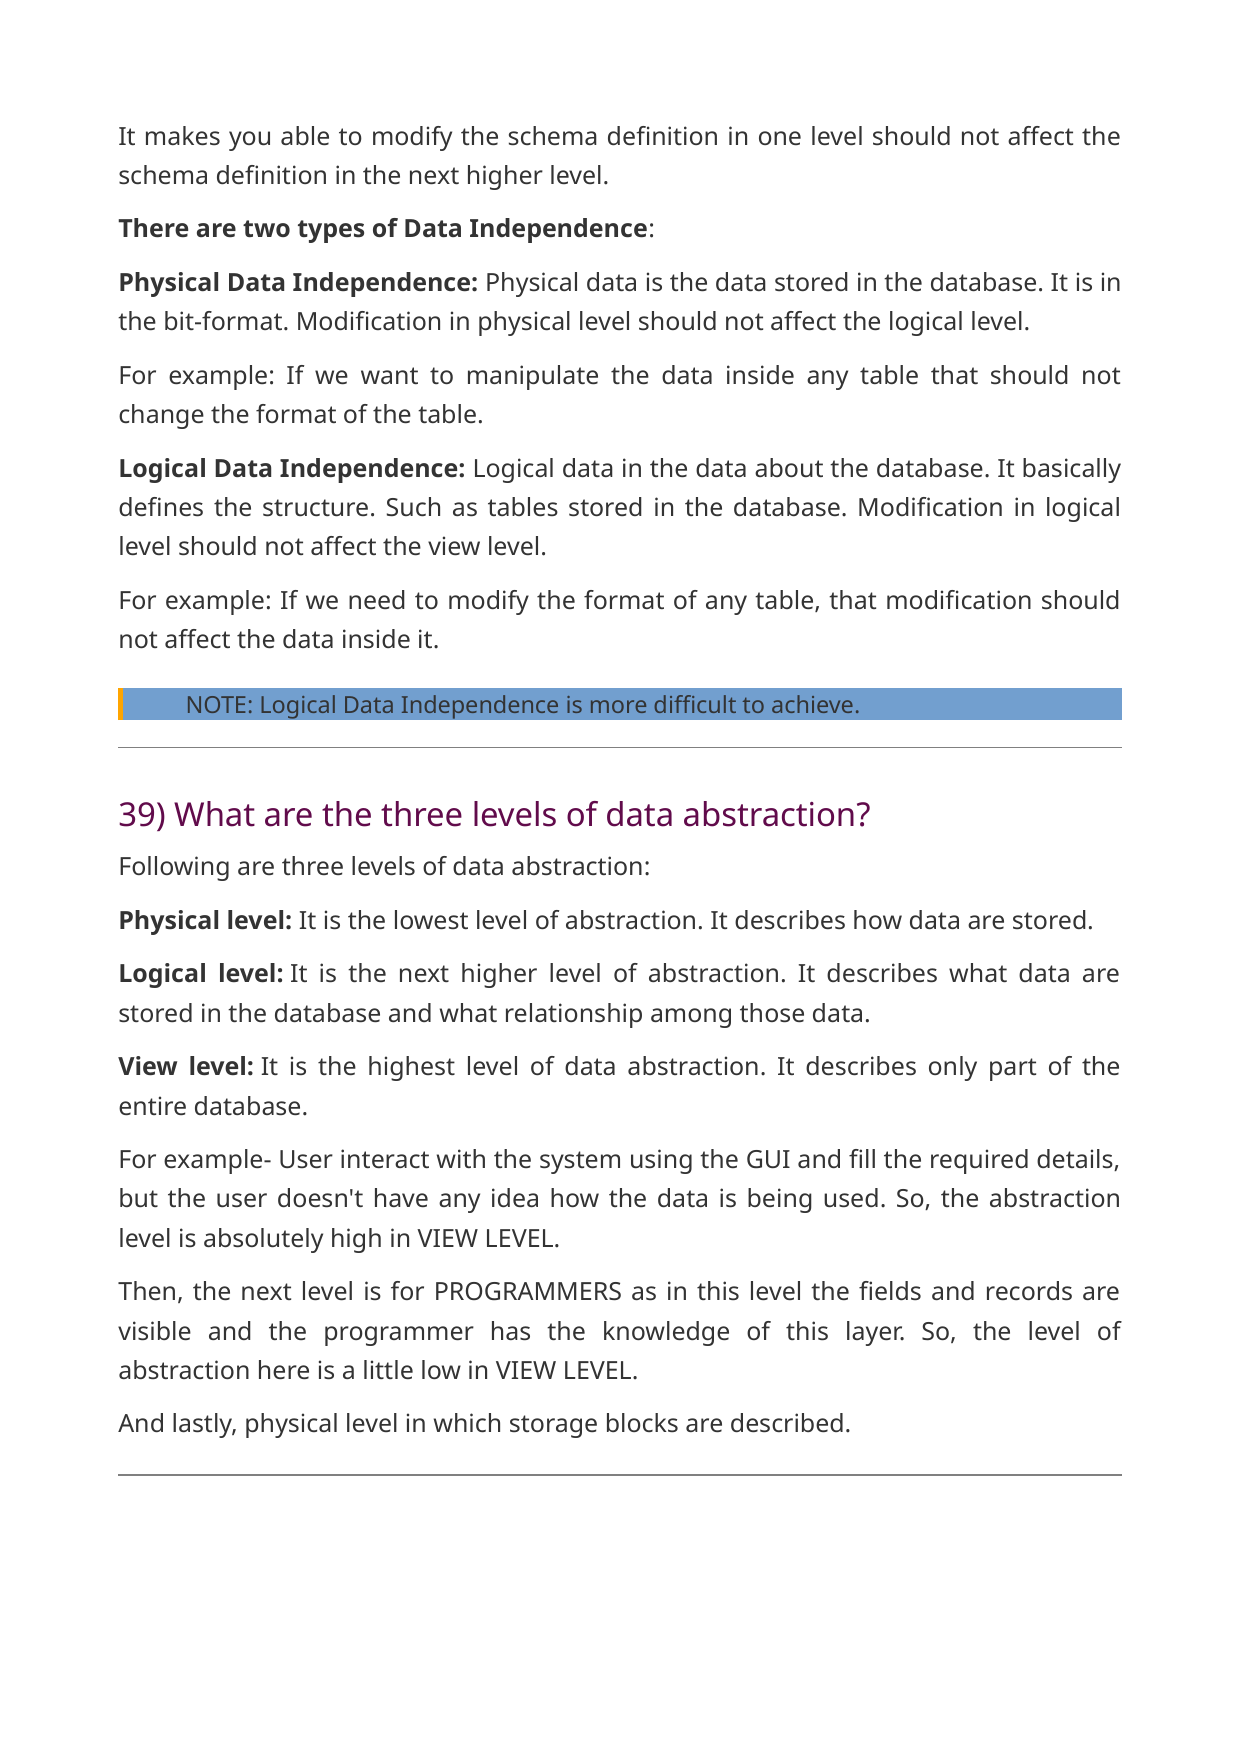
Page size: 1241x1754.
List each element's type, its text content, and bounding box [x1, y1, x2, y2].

text And lastly, physical level in which storage blocks are described. [118, 1406, 1122, 1440]
text It makes you able to modify the schema definition in one level should not affect the schema definition in the next higher level. [118, 118, 1122, 191]
text View level: It is the highest level of data abstraction. It describes only part of the entire database. [118, 1049, 1122, 1122]
text Physical level: It is the lowest level of abstraction. It describes how data are stored. [118, 902, 1122, 936]
subtitle NOTE: Logical Data Independence is more difficult to achieve. [123, 688, 1122, 720]
text Physical Data Independence: Physical data is the data stored in the database. It is in the bit-format. Modification in physical level should not affect the logical level. [118, 265, 1122, 338]
text Logical level: It is the next higher level of abstraction. It describes what data are stored in the database and what relationship among those data. [118, 956, 1122, 1029]
text Following are three levels of data abstraction: [118, 849, 1122, 883]
text For example: If we want to manipulate the data inside any table that should not change the format of the table. [118, 358, 1122, 431]
text For example- User interact with the system using the GUI and fill the required details, but the user doesn't have any idea how the data is being used. So, the abstraction level is absolutely high in VIEW LEVEL. [118, 1142, 1122, 1254]
text There are two types of Data Independence: [118, 211, 1122, 245]
text For example: If we need to modify the format of any table, that modification should not affect the data inside it. [118, 583, 1122, 656]
text Then, the next level is for PROGRAMMERS as in this level the fields and records are visible and the programmer has the knowledge of this layer. So, the level of abstraction here is a little low in VIEW LEVEL. [118, 1274, 1122, 1386]
subtitle 39) What are the three levels of data abstraction? [118, 791, 1122, 836]
text Logical Data Independence: Logical data in the data about the database. It basically defines the structure. Such as tables stored in the database. Modification in logical level should not affect the view level. [118, 451, 1122, 563]
